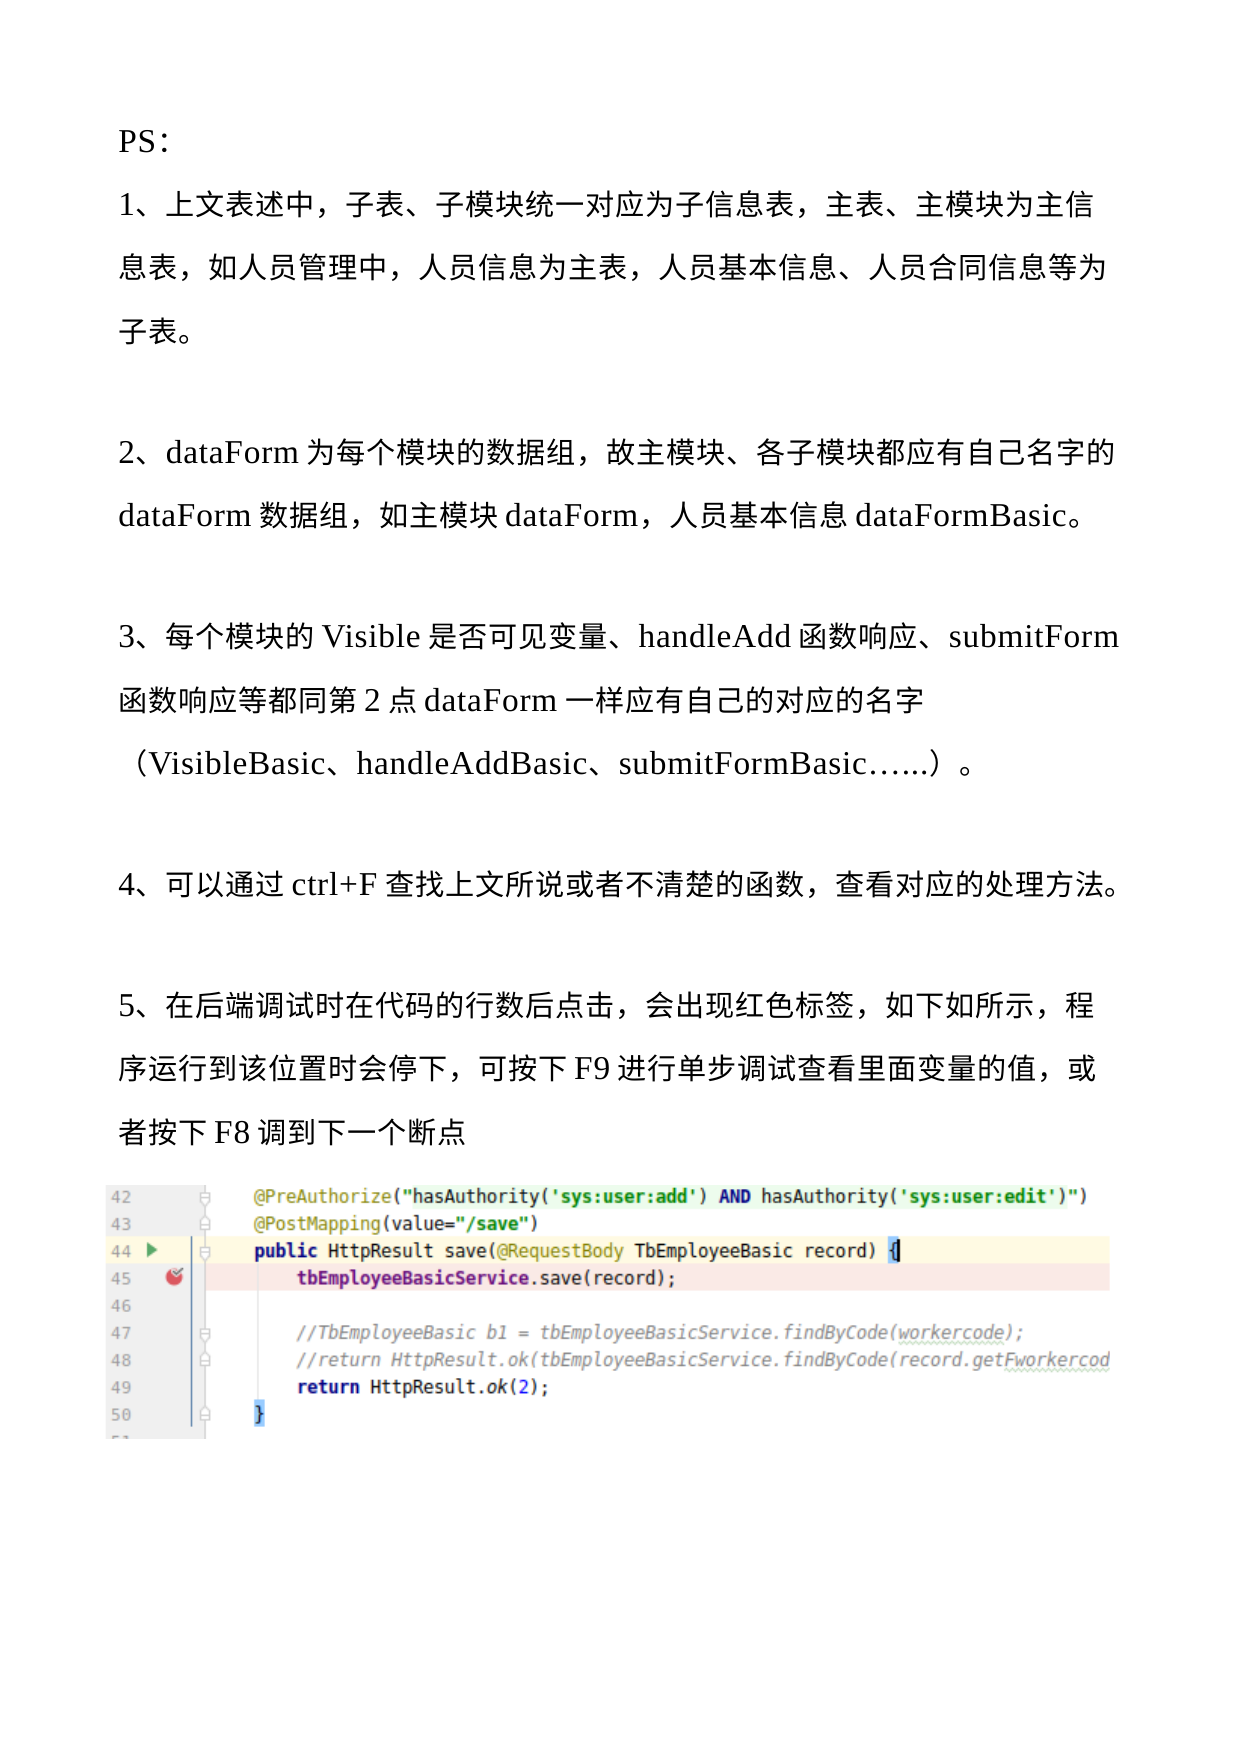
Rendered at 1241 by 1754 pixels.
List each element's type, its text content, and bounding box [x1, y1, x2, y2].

text 3、每个模块的Visible是否可见变量、handleAdd函数响应、submitForm函数响应等都同第2点dataForm一样应有自己的对应的名字（VisibleBasic、handleAddBasic、submitFormBasic…...）。 [118, 614, 1122, 783]
text PS： [118, 118, 1122, 160]
text 5、在后端调试时在代码的行数后点击，会出现红色标签，如下如所示，程序运行到该位置时会停下，可按下F9进行单步调试查看里面变量的值，或者按下F8调到下一个断点 [118, 982, 1122, 1152]
text 4、可以通过ctrl+F查找上文所说或者不清楚的函数，查看对应的处理方法。 [118, 862, 1122, 904]
picture [105, 1185, 1110, 1439]
text 2、dataForm为每个模块的数据组，故主模块、各子模块都应有自己名字的dataForm数据组，如主模块dataForm，人员基本信息dataFormBasic。 [118, 429, 1122, 535]
text 1、上文表述中，子表、子模块统一对应为子信息表，主表、主模块为主信息表，如人员管理中，人员信息为主表，人员基本信息、人员合同信息等为子表。 [118, 182, 1122, 351]
